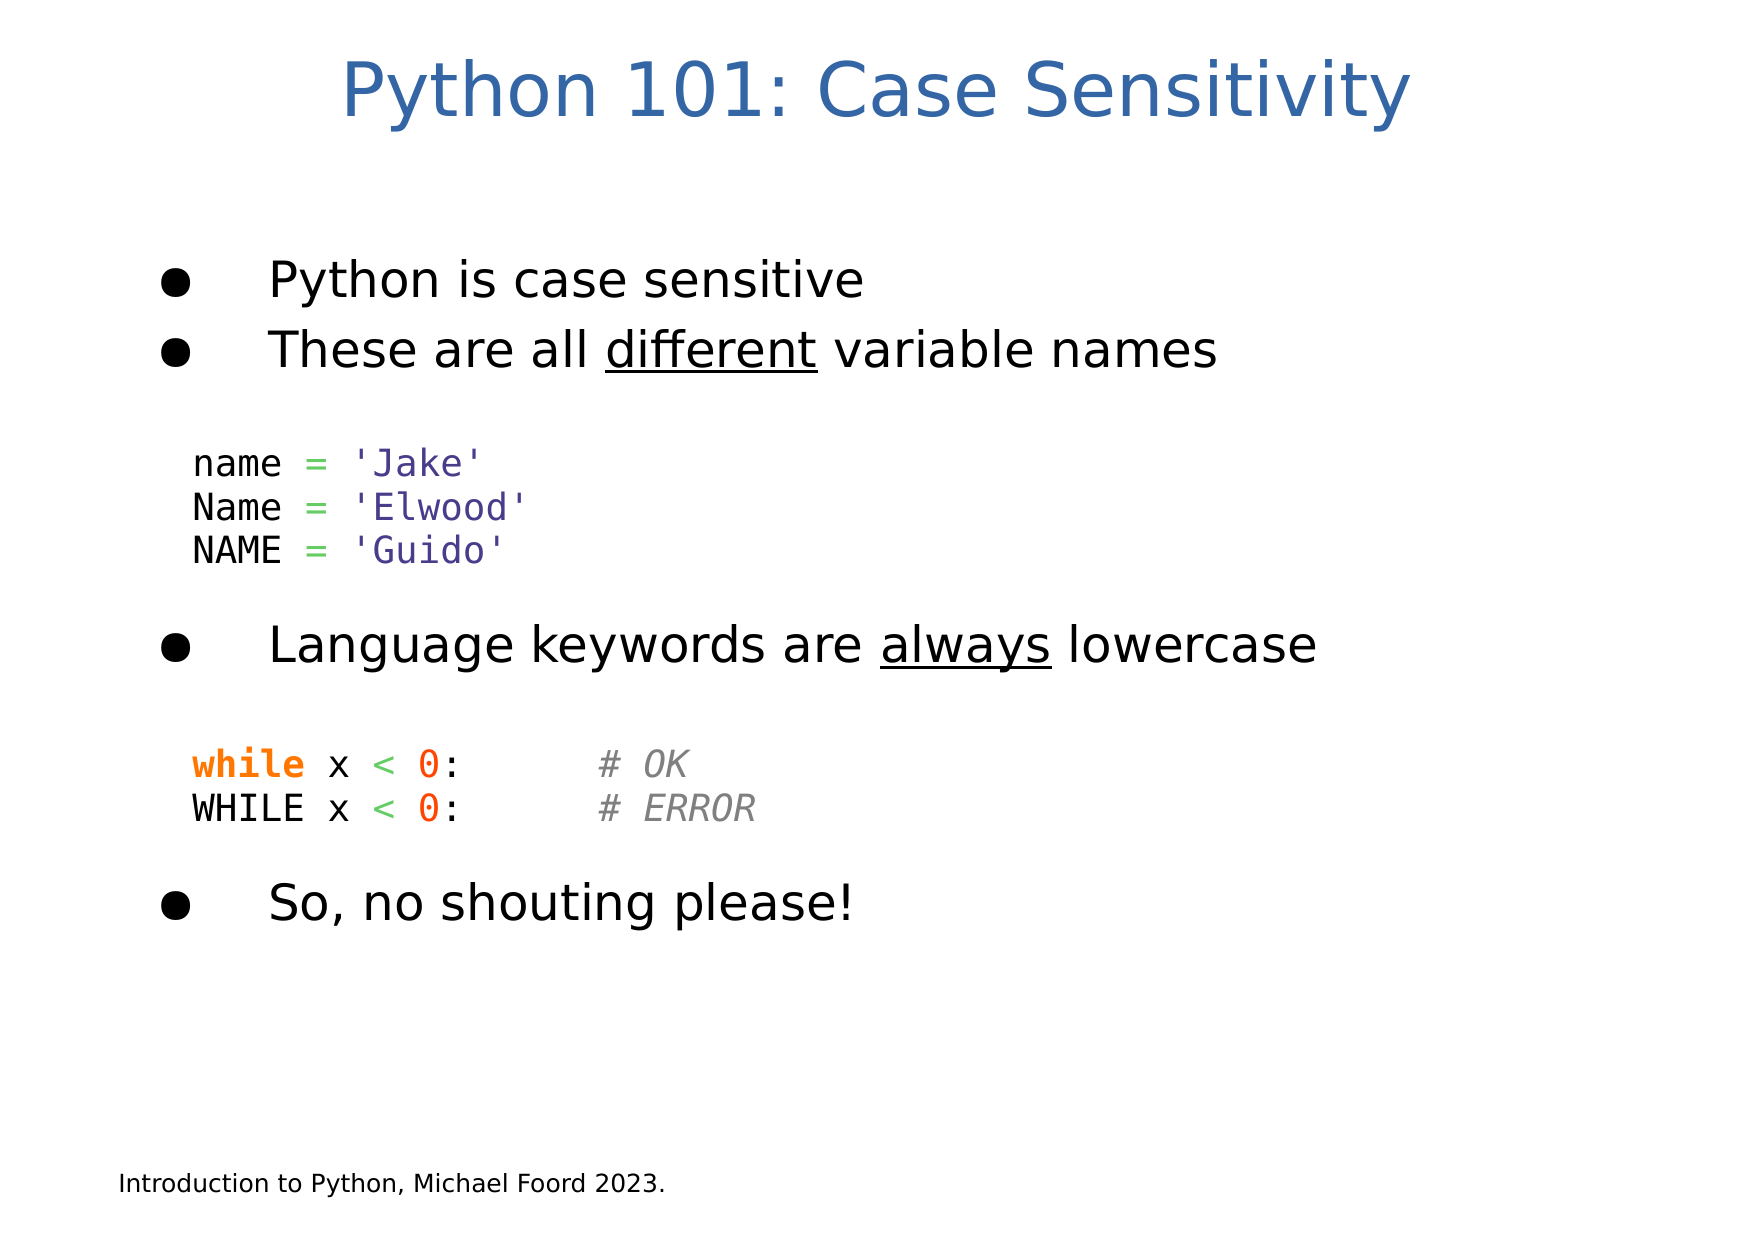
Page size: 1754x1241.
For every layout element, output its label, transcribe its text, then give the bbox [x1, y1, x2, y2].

subtitle Python 101: Case Sensitivity [118, 47, 1636, 134]
text WHILE x < 0: # ERROR [192, 786, 1636, 830]
list Language keywords are always lowercase [156, 616, 1636, 675]
text Name = 'Elwood' [192, 486, 1636, 529]
list So, no shouting please! [156, 874, 1636, 932]
text NAME = 'Guido' [192, 529, 1636, 573]
list Python is case sensitive [156, 251, 1636, 309]
text name = 'Jake' [192, 442, 1636, 486]
list These are all different variable names [156, 321, 1636, 379]
text while x < 0: # OK [192, 743, 1636, 786]
